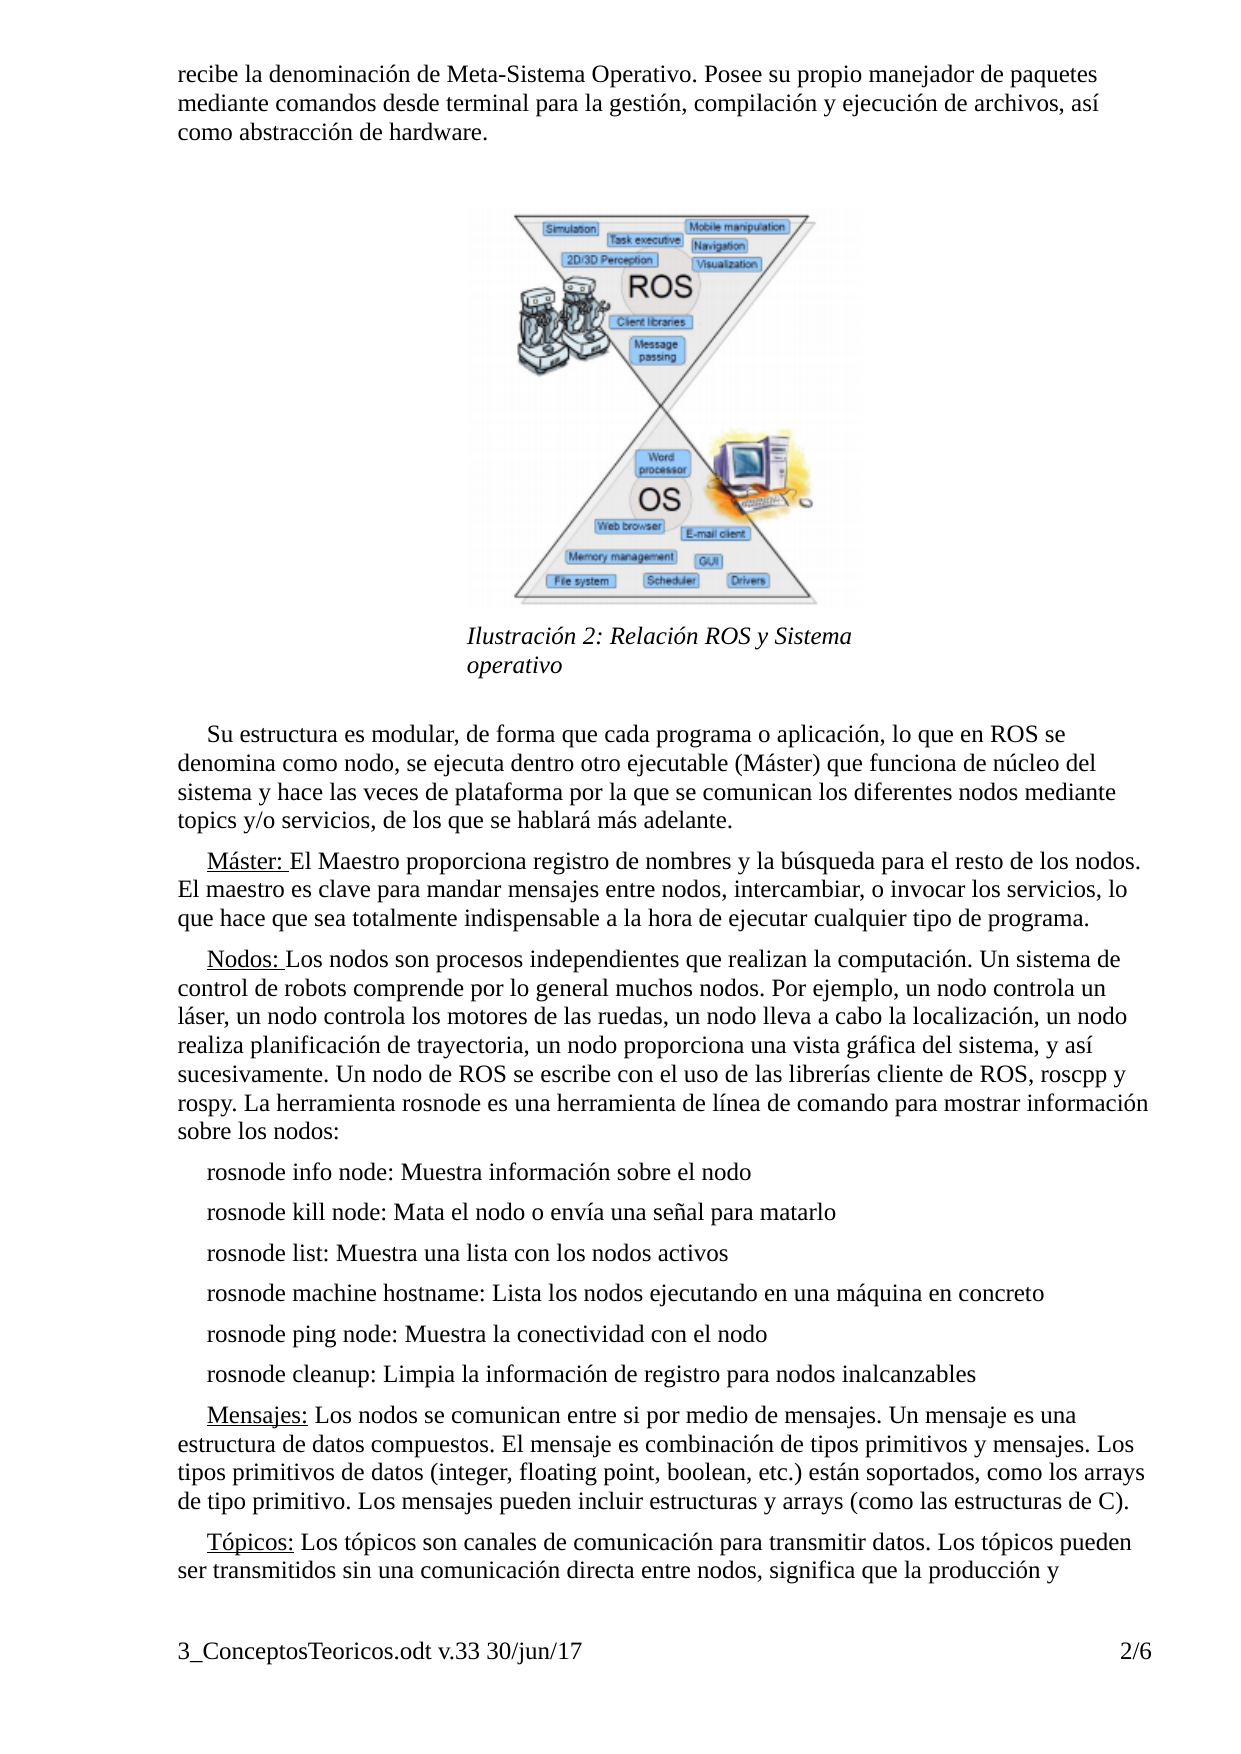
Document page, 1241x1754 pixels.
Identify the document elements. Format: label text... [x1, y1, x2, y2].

text rosnode list: Muestra una lista con los nodos activos [177, 1238, 1152, 1267]
text Mensajes: Los nodos se comunican entre si por medio de mensajes. Un mensaje es una estructura de datos compuestos. El mensaje es combinación de tipos primitivos y mensajes. Los tipos primitivos de datos (integer, floating point, boolean, etc.) están soportados, como los arrays de tipo primitivo. Los mensajes pueden incluir estructuras y arrays (como las estructuras de C). [177, 1400, 1152, 1515]
text recibe la denominación de Meta-Sistema Operativo. Posee su propio manejador de paquetes mediante comandos desde terminal para la gestión, compilación y ejecución de archivos, así como abstracción de hardware. [177, 59, 1152, 145]
text Tópicos: Los tópicos son canales de comunicación para transmitir datos. Los tópicos pueden ser transmitidos sin una comunicación directa entre nodos, significa que la producción y [177, 1527, 1152, 1584]
text rosnode ping node: Muestra la conectividad con el nodo [177, 1319, 1152, 1348]
text rosnode cleanup: Limpia la información de registro para nodos inalcanzables [177, 1359, 1152, 1388]
text Ilustración 2: Relación ROS y Sistema operativo [467, 622, 862, 678]
text rosnode info node: Muestra información sobre el nodo [177, 1157, 1152, 1186]
text rosnode machine hostname: Lista los nodos ejecutando en una máquina en concreto [177, 1278, 1152, 1307]
text Su estructura es modular, de forma que cada programa o aplicación, lo que en ROS se denomina como nodo, se ejecuta dentro otro ejecutable (Máster) que funciona de núcleo del sistema y hace las veces de plataforma por la que se comunican los diferentes nodos mediante topics y/o servicios, de los que se hablará más adelante. [177, 719, 1152, 834]
text Máster: El Maestro proporciona registro de nombres y la búsqueda para el resto de los nodos. El maestro es clave para mandar mensajes entre nodos, intercambiar, o invocar los servicios, lo que hace que sea totalmente indispensable a la hora de ejecutar cualquier tipo de programa. [177, 846, 1152, 932]
text Nodos: Los nodos son procesos independientes que realizan la computación. Un sistema de control de robots comprende por lo general muchos nodos. Por ejemplo, un nodo controla un láser, un nodo controla los motores de las ruedas, un nodo lleva a cabo la localización, un nodo realiza planificación de trayectoria, un nodo proporciona una vista gráfica del sistema, y así sucesivamente. Un nodo de ROS se escribe con el uso de las librerías cliente de ROS, roscpp y rospy. La herramienta rosnode es una herramienta de línea de comando para mostrar información sobre los nodos: [177, 944, 1152, 1145]
text rosnode kill node: Mata el nodo o envía una señal para matarlo [177, 1197, 1152, 1226]
